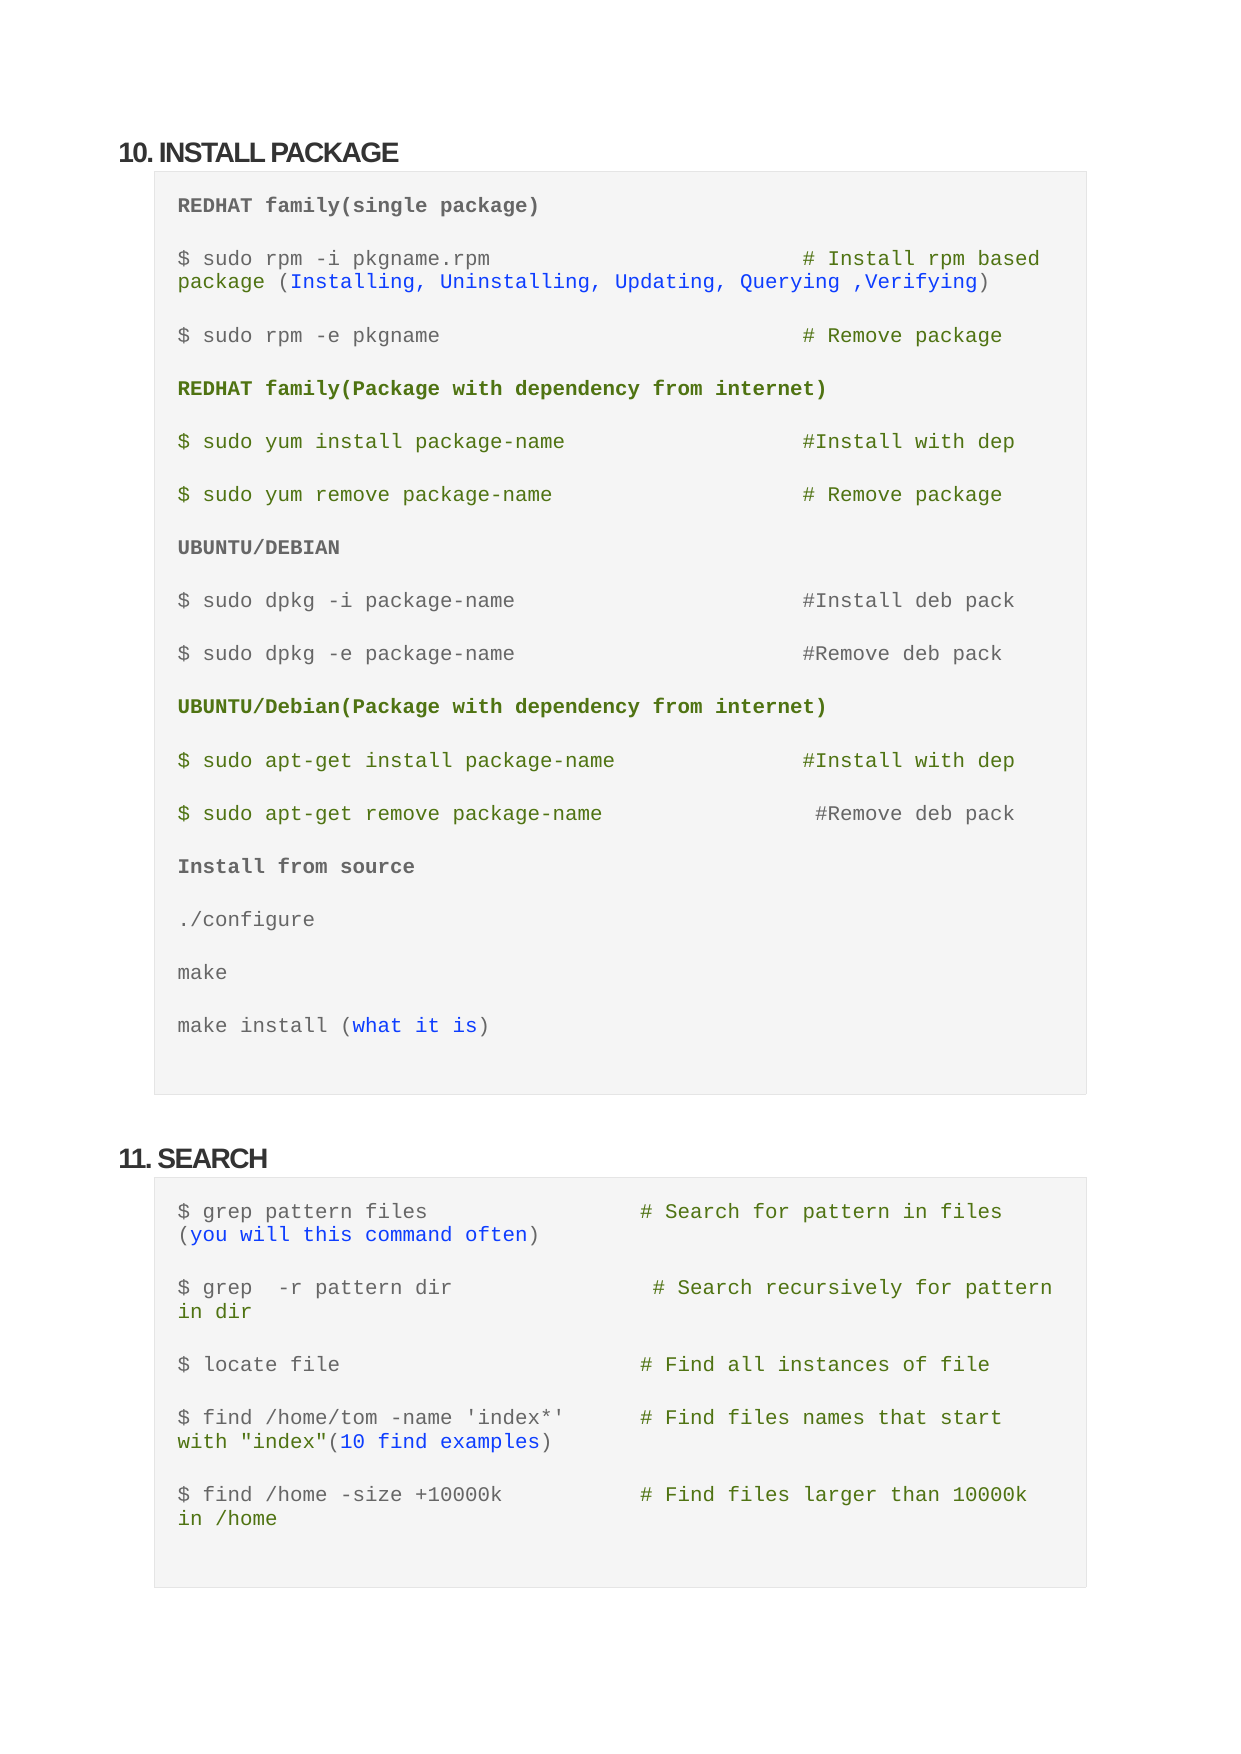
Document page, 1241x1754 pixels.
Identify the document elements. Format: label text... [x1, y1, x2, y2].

text $ sudo apt-get remove package-name #Remove deb pack [155, 779, 1086, 826]
text $ sudo dpkg -i package-name #Install deb pack [155, 567, 1086, 614]
text $ sudo dpkg -e package-name #Remove deb pack [155, 620, 1086, 667]
text ./configure [155, 886, 1086, 933]
text UBUNTU/Debian(Package with dependency from internet) [155, 673, 1086, 720]
text $ sudo rpm -e pkgname # Remove package [155, 301, 1086, 348]
text make install (what it is) [155, 992, 1086, 1039]
text $ sudo rpm -i pkgname.rpm # Install rpm based package (Installing, Uninstalling, Updating, Querying ,Verifying) [155, 224, 1086, 295]
text $ grep -r pattern dir # Search recursively for pattern in dir [155, 1254, 1086, 1325]
text $ sudo apt-get install package-name #Install with dep [155, 726, 1086, 773]
text Install from source [155, 832, 1086, 879]
subtitle 11. SEARCH [118, 1124, 1122, 1174]
subtitle 10. INSTALL PACKAGE [118, 118, 1122, 168]
text REDHAT family(single package) [155, 172, 1086, 218]
text REDHAT family(Package with dependency from internet) [155, 354, 1086, 401]
text $ sudo yum remove package-name # Remove package [155, 461, 1086, 508]
text $ locate file # Find all instances of file [155, 1331, 1086, 1378]
text $ find /home/tom -name 'index*' # Find files names that start with "index"(10 find examples) [155, 1384, 1086, 1454]
text $ sudo yum install package-name #Install with dep [155, 407, 1086, 454]
text $ grep pattern files # Search for pattern in files (you will this command often) [155, 1178, 1086, 1248]
text make [155, 939, 1086, 986]
text UBUNTU/DEBIAN [155, 514, 1086, 561]
text $ find /home -size +10000k # Find files larger than 10000k in /home [155, 1461, 1086, 1531]
